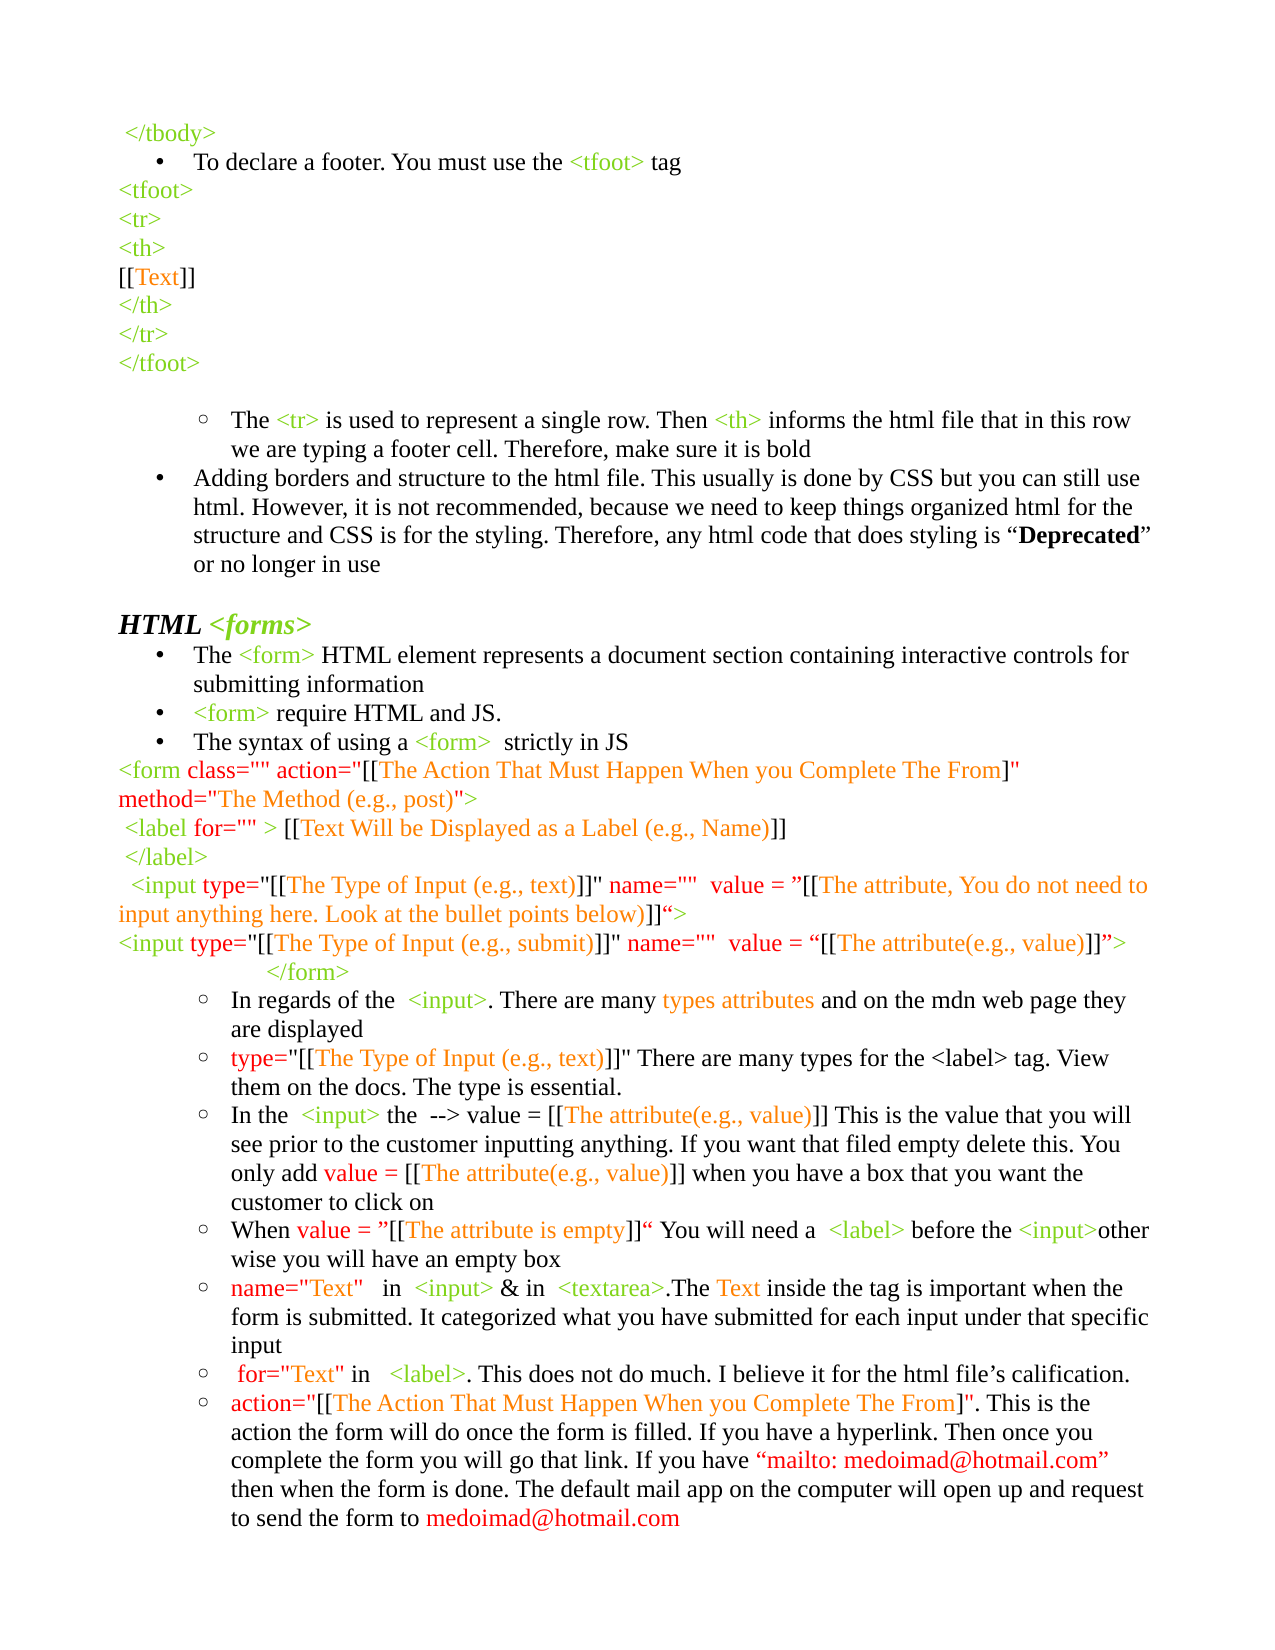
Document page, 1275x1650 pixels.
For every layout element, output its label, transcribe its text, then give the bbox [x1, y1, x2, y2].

text <th> [118, 233, 1157, 262]
text </tfoot> [118, 348, 1157, 377]
text <tfoot> [118, 176, 1157, 204]
list In the <input> the --> value = [[The attribute(e.g., value)]] This is the value that you will see prior to the customer inputting anything. If you want that filed empty delete this. You only add value = [[The attribute(e.g., value)]] when you have a box that you want the customer to click on [193, 1100, 1157, 1215]
list To declare a footer. You must use the <tfoot> tag [156, 147, 1157, 176]
text HTML <forms> [118, 607, 1157, 640]
list In regards of the <input>. There are many types attributes and on the mdn web page they are displayed [193, 985, 1157, 1043]
text [[Text]] [118, 262, 1157, 291]
list name="Text" in <input> & in <textarea>.The Text inside the tag is important when the form is submitted. It categorized what you have submitted for each input under that specific input [193, 1273, 1157, 1359]
text <input type="[[The Type of Input (e.g., submit)]]" name="" value = “[[The attribute(e.g., value)]]”> [118, 928, 1157, 957]
list Adding borders and structure to the html file. This usually is done by CSS but you can still use html. However, it is not recommended, because we need to keep things organized html for the structure and CSS is for the styling. Therefore, any html code that does styling is “Deprecated” or no longer in use [156, 463, 1157, 578]
list <form> require HTML and JS. [156, 698, 1157, 727]
text </tbody> [118, 118, 1157, 147]
text <input type="[[The Type of Input (e.g., text)]]" name="" value = ”[[The attribute, You do not need to input anything here. Look at the bullet points below)]]“> [118, 870, 1157, 928]
text </label> [118, 842, 1157, 870]
list for="Text" in <label>. This does not do much. I believe it for the html file’s calification. [193, 1359, 1157, 1388]
list The <tr> is used to represent a single row. Then <th> informs the html file that in this row we are typing a footer cell. Therefore, make sure it is bold [193, 406, 1157, 463]
list action="[[The Action That Must Happen When you Complete The From]". This is the action the form will do once the form is filled. If you have a hyperlink. Then once you complete the form you will go that link. If you have “mailto: medoimad@hotmail.com” then when the form is done. The default mail app on the computer will open up and request to send the form to medoimad@hotmail.com [193, 1388, 1157, 1532]
text </form> [266, 957, 1157, 985]
text <label for="" > [[Text Will be Displayed as a Label (e.g., Name)]] [118, 813, 1157, 842]
text <tr> [118, 204, 1157, 233]
text <form class="" action="[[The Action That Must Happen When you Complete The From]" method="The Method (e.g., post)"> [118, 755, 1157, 813]
list The syntax of using a <form> strictly in JS [156, 727, 1157, 755]
list type="[[The Type of Input (e.g., text)]]" There are many types for the <label> tag. View them on the docs. The type is essential. [193, 1043, 1157, 1100]
list The <form> HTML element represents a document section containing interactive controls for submitting information [156, 640, 1157, 698]
text </tr> [118, 319, 1157, 348]
text </th> [118, 291, 1157, 319]
list When value = ”[[The attribute is empty]]“ You will need a <label> before the <input>other wise you will have an empty box [193, 1215, 1157, 1273]
